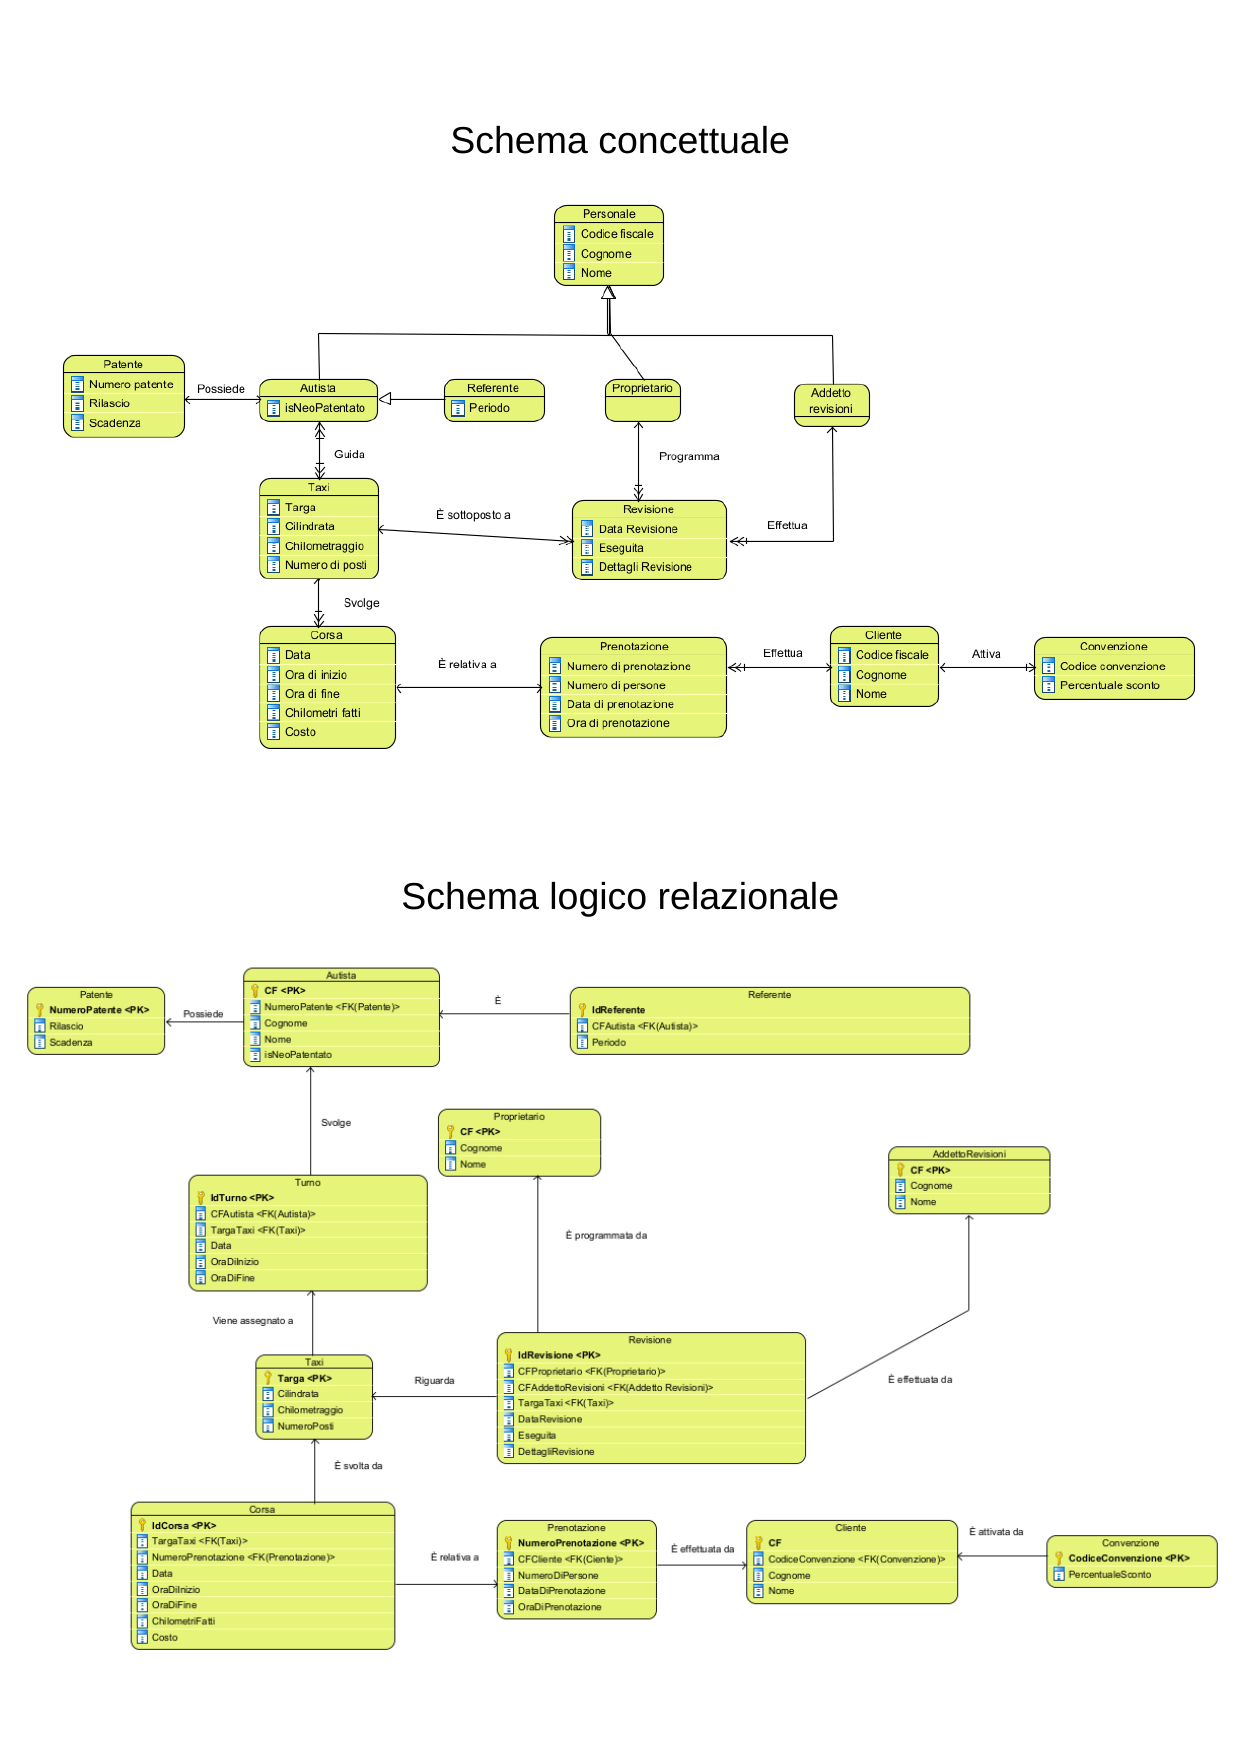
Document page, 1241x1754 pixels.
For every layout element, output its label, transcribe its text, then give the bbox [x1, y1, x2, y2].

picture [10, 930, 1230, 1657]
subtitle Schema concettuale [118, 118, 1122, 161]
picture [36, 173, 1204, 755]
subtitle Schema logico relazionale [118, 874, 1122, 917]
